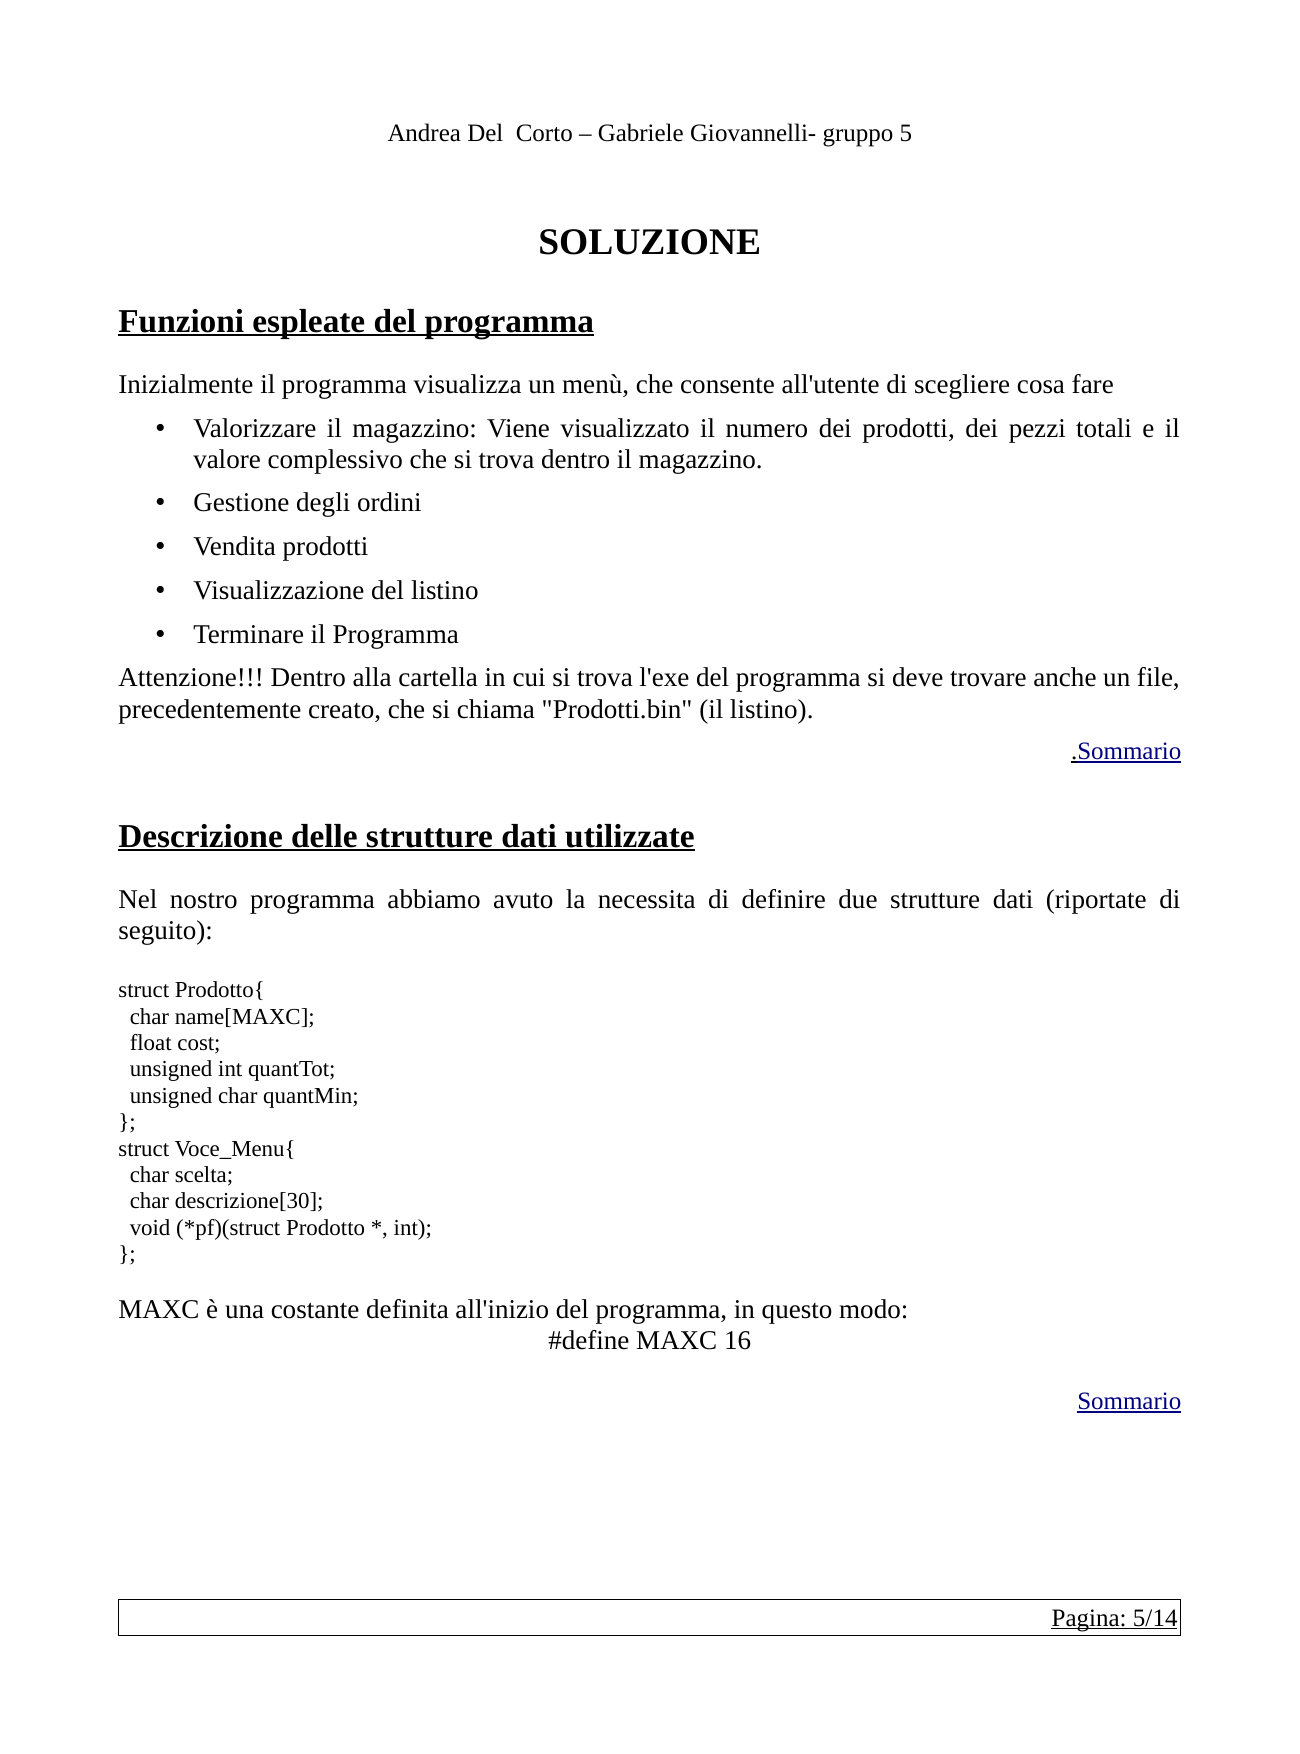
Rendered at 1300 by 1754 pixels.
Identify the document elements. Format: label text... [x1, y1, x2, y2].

list Valorizzare il magazzino: Viene visualizzato il numero dei prodotti, dei pezzi totali e il valore complessivo che si trova dentro il magazzino. [156, 412, 1181, 474]
subtitle Descrizione delle strutture dati utilizzate [118, 816, 1181, 854]
subtitle Funzioni espleate del programma [118, 301, 1181, 339]
text Sommario [118, 1386, 1181, 1415]
list Terminare il Programma [156, 618, 1181, 649]
text float cost; [118, 1029, 1181, 1056]
list Gestione degli ordini [156, 487, 1181, 518]
text MAXC è una costante definita all'inizio del programma, in questo modo: [118, 1293, 1181, 1324]
list Vendita prodotti [156, 530, 1181, 562]
text }; [118, 1240, 1181, 1266]
subtitle SOLUZIONE [118, 219, 1181, 263]
text char name[MAXC]; [118, 1003, 1181, 1029]
text Inizialmente il programma visualizza un menù, che consente all'utente di scegliere cosa fare [118, 368, 1181, 399]
text void (*pf)(struct Prodotto *, int); [118, 1214, 1181, 1240]
text }; [118, 1108, 1181, 1134]
text #define MAXC 16 [118, 1324, 1181, 1355]
text char scelta; [118, 1161, 1181, 1187]
text unsigned char quantMin; [118, 1082, 1181, 1108]
text .Sommario [118, 736, 1181, 765]
list Visualizzazione del listino [156, 574, 1181, 605]
text struct Prodotto{ [118, 976, 1181, 1003]
text Attenzione!!! Dentro alla cartella in cui si trova l'exe del programma si deve trovare anche un file, precedentemente creato, che si chiama "Prodotti.bin" (il listino). [118, 662, 1181, 724]
text struct Voce_Menu{ [118, 1134, 1181, 1161]
text char descrizione[30]; [118, 1187, 1181, 1214]
text Nel nostro programma abbiamo avuto la necessita di definire due strutture dati (riportate di seguito): [118, 883, 1181, 945]
text unsigned int quantTot; [118, 1056, 1181, 1082]
